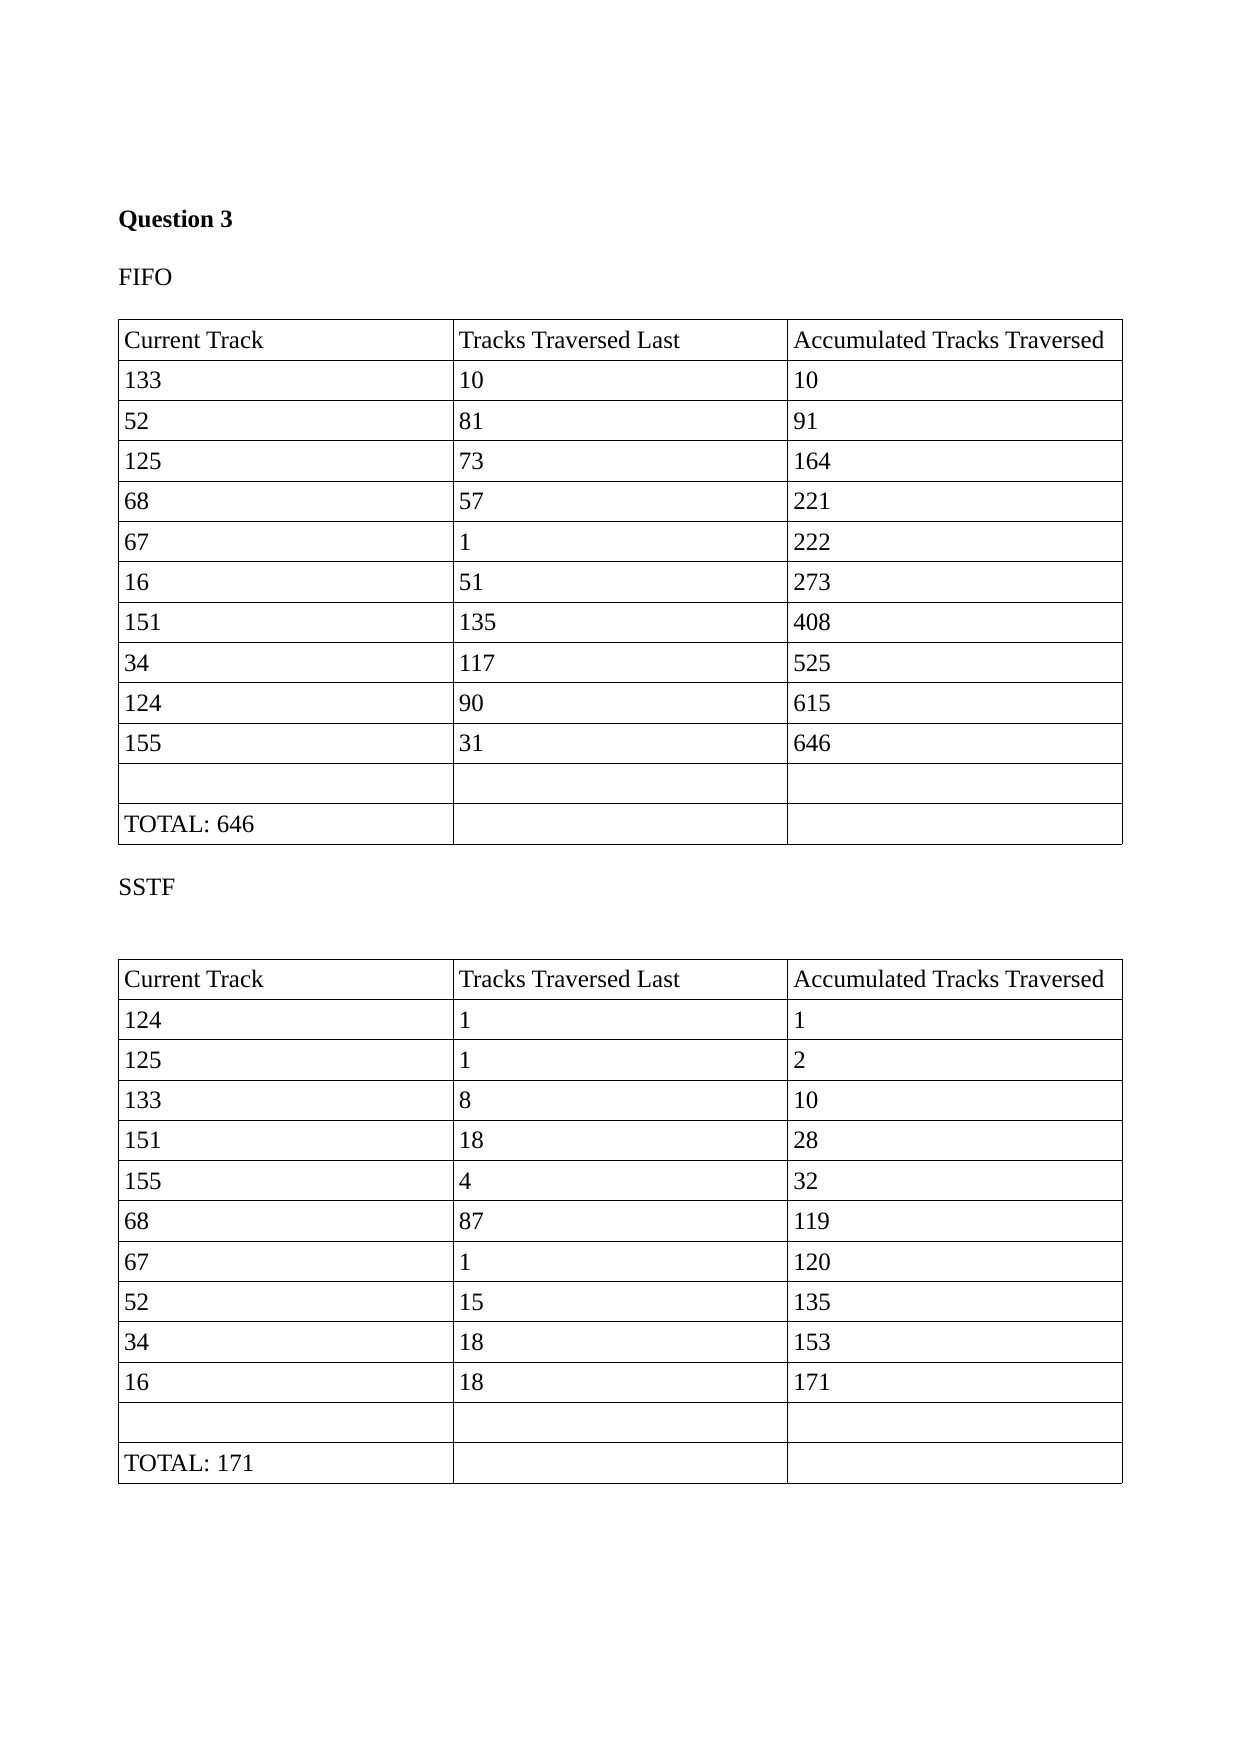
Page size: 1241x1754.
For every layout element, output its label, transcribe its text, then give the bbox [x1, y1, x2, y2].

table_cell 646 [788, 724, 1122, 763]
table_cell 52 [119, 401, 453, 440]
table_cell 120 [788, 1242, 1122, 1281]
table_cell 2 [788, 1040, 1122, 1079]
table_cell 119 [788, 1201, 1122, 1241]
table_cell [788, 764, 1122, 803]
table_cell 67 [119, 522, 453, 561]
table_cell 155 [119, 1161, 453, 1200]
table_header Current Track [119, 320, 453, 360]
table_cell 615 [788, 683, 1122, 722]
text Question 3 [118, 204, 1122, 233]
table_cell [454, 1403, 787, 1442]
table_cell 151 [119, 1121, 453, 1160]
table_cell 1 [788, 1000, 1122, 1039]
table_cell 10 [788, 361, 1122, 400]
text FIFO [118, 262, 1122, 291]
table_cell 18 [454, 1322, 787, 1362]
table_cell 57 [454, 482, 787, 521]
table_cell 133 [119, 361, 453, 400]
table_cell 133 [119, 1081, 453, 1120]
table_header Tracks Traversed Last [454, 960, 787, 999]
table_cell 10 [788, 1081, 1122, 1120]
table_cell 34 [119, 643, 453, 682]
table_cell [788, 1403, 1122, 1442]
table_cell [454, 1443, 787, 1483]
table_cell 81 [454, 401, 787, 440]
table_cell 151 [119, 603, 453, 642]
table_cell 135 [454, 603, 787, 642]
table_cell 124 [119, 683, 453, 722]
table_cell [454, 804, 787, 843]
table_cell 525 [788, 643, 1122, 682]
table_cell 67 [119, 1242, 453, 1281]
table_cell [119, 764, 453, 803]
table_cell 1 [454, 522, 787, 561]
table_cell 1 [454, 1000, 787, 1039]
table_cell 73 [454, 441, 787, 481]
table_cell 68 [119, 1201, 453, 1241]
table_cell 125 [119, 441, 453, 481]
table_header Accumulated Tracks Traversed [788, 960, 1122, 999]
table_cell 28 [788, 1121, 1122, 1160]
table_cell [119, 1403, 453, 1442]
table_cell 90 [454, 683, 787, 722]
text SSTF [118, 872, 1122, 901]
table_cell 87 [454, 1201, 787, 1241]
table_cell 117 [454, 643, 787, 682]
table_cell 124 [119, 1000, 453, 1039]
table_cell TOTAL: 171 [119, 1443, 453, 1483]
table_cell TOTAL: 646 [119, 804, 453, 843]
table_cell 10 [454, 361, 787, 400]
table_cell 1 [454, 1040, 787, 1079]
table_cell 18 [454, 1121, 787, 1160]
table_cell 15 [454, 1282, 787, 1321]
table_cell 16 [119, 1363, 453, 1402]
table_cell 171 [788, 1363, 1122, 1402]
table_cell 32 [788, 1161, 1122, 1200]
table_cell 52 [119, 1282, 453, 1321]
table_header Accumulated Tracks Traversed [788, 320, 1122, 360]
table_cell 4 [454, 1161, 787, 1200]
table_cell 408 [788, 603, 1122, 642]
table_cell [788, 804, 1122, 843]
table_cell 273 [788, 562, 1122, 602]
table_cell 135 [788, 1282, 1122, 1321]
table_cell 1 [454, 1242, 787, 1281]
table_header Tracks Traversed Last [454, 320, 787, 360]
table_cell 34 [119, 1322, 453, 1362]
table_cell 16 [119, 562, 453, 602]
table_cell 221 [788, 482, 1122, 521]
table_cell 18 [454, 1363, 787, 1402]
table_cell [788, 1443, 1122, 1483]
table_cell 155 [119, 724, 453, 763]
table_cell [454, 764, 787, 803]
table_cell 91 [788, 401, 1122, 440]
table_cell 31 [454, 724, 787, 763]
table_cell 125 [119, 1040, 453, 1079]
table_cell 222 [788, 522, 1122, 561]
table_cell 153 [788, 1322, 1122, 1362]
table_cell 8 [454, 1081, 787, 1120]
table_header Current Track [119, 960, 453, 999]
table_cell 51 [454, 562, 787, 602]
table_cell 68 [119, 482, 453, 521]
table_cell 164 [788, 441, 1122, 481]
